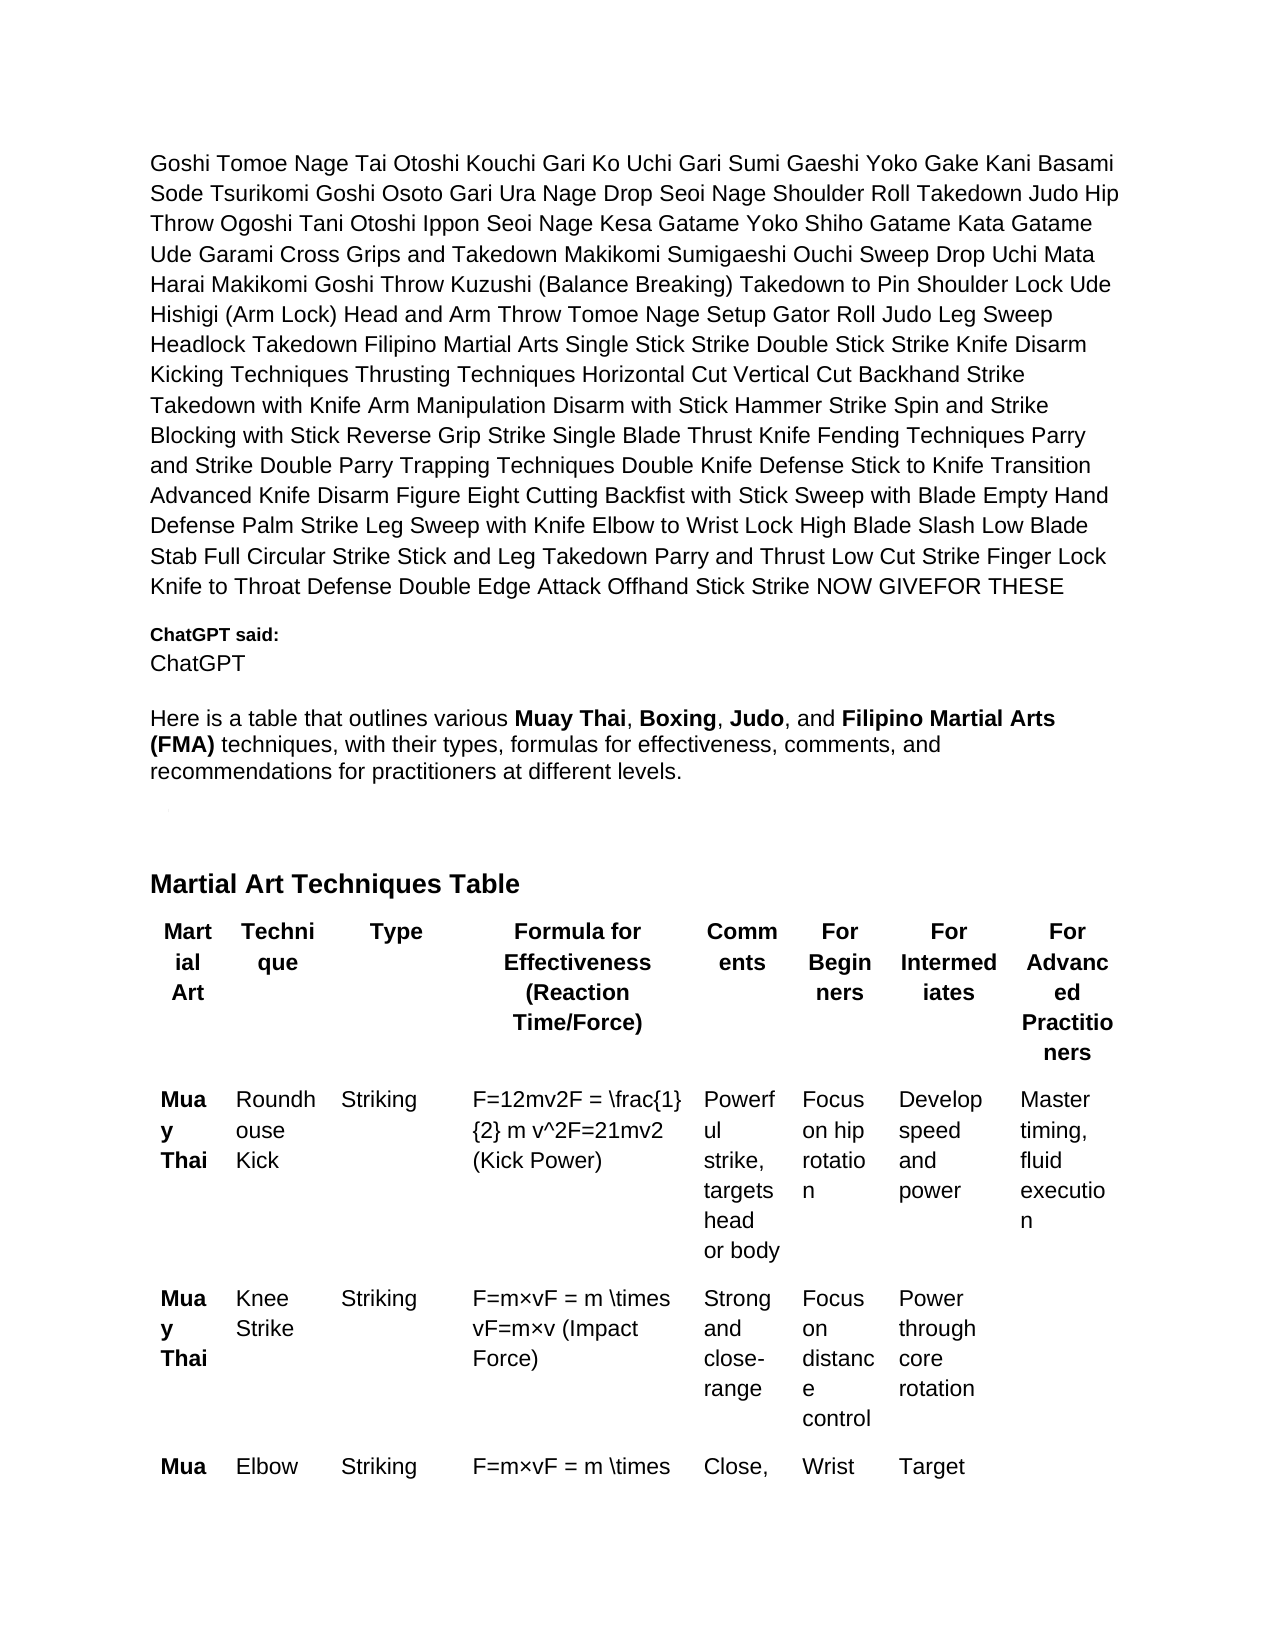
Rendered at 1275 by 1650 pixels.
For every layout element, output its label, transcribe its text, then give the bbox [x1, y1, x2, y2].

table_header Formula for Effectiveness (Reaction Time/Force) [462, 908, 693, 1076]
table_cell Muay Thai [150, 1274, 225, 1442]
table_cell Powerful strike, targets head or body [693, 1076, 792, 1274]
table_cell Strong and close-range [693, 1274, 792, 1442]
table_header Comments [693, 908, 792, 1076]
table_cell Close, [693, 1442, 792, 1500]
table_cell Muay Thai [150, 1076, 225, 1274]
table_cell Develop speed and power [888, 1076, 1010, 1274]
table_cell Focus on hip rotation [792, 1076, 888, 1274]
table_cell Striking [330, 1076, 462, 1274]
table_cell Striking [330, 1274, 462, 1442]
subtitle ChatGPT said: [150, 624, 1125, 646]
table_cell Elbow [225, 1442, 330, 1500]
table_header Technique [225, 908, 330, 1076]
table_cell F=m×vF = m \times [462, 1442, 693, 1500]
table_header Type [330, 908, 462, 1076]
table_cell Mua [150, 1442, 225, 1500]
table_cell Roundhouse Kick [225, 1076, 330, 1274]
table_cell [1010, 1274, 1125, 1442]
table_header For Advanced Practitioners [1010, 908, 1125, 1076]
table_cell Striking [330, 1442, 462, 1500]
table_cell [1010, 1442, 1125, 1500]
text Here is a table that outlines various Muay Thai, Boxing, Judo, and Filipino Martial Arts (FMA) techniques, with their types, formulas for effectiveness, comments, and recommendations for practitioners at different levels. [150, 705, 1125, 784]
table_cell F=12mv2F = \frac{1}{2} m v^2F=21​mv2 (Kick Power) [462, 1076, 693, 1274]
table_cell Target [888, 1442, 1010, 1500]
table_header Martial Art [150, 908, 225, 1076]
table_cell Focus on distance control [792, 1274, 888, 1442]
table_header For Beginners [792, 908, 888, 1076]
table_cell Power through core rotation [888, 1274, 1010, 1442]
table_header For Intermediates [888, 908, 1010, 1076]
table_cell Wrist [792, 1442, 888, 1500]
text Goshi Tomoe Nage Tai Otoshi Kouchi Gari Ko Uchi Gari Sumi Gaeshi Yoko Gake Kani Basami Sode Tsurikomi Goshi Osoto Gari Ura Nage Drop Seoi Nage Shoulder Roll Takedown Judo Hip Throw Ogoshi Tani Otoshi Ippon Seoi Nage Kesa Gatame Yoko Shiho Gatame Kata Gatame Ude Garami Cross Grips and Takedown Makikomi Sumigaeshi Ouchi Sweep Drop Uchi Mata Harai Makikomi Goshi Throw Kuzushi (Balance Breaking) Takedown to Pin Shoulder Lock Ude Hishigi (Arm Lock) Head and Arm Throw Tomoe Nage Setup Gator Roll Judo Leg Sweep Headlock Takedown Filipino Martial Arts Single Stick Strike Double Stick Strike Knife Disarm Kicking Techniques Thrusting Techniques Horizontal Cut Vertical Cut Backhand Strike Takedown with Knife Arm Manipulation Disarm with Stick Hammer Strike Spin and Strike Blocking with Stick Reverse Grip Strike Single Blade Thrust Knife Fending Techniques Parry and Strike Double Parry Trapping Techniques Double Knife Defense Stick to Knife Transition Advanced Knife Disarm Figure Eight Cutting Backfist with Stick Sweep with Blade Empty Hand Defense Palm Strike Leg Sweep with Knife Elbow to Wrist Lock High Blade Slash Low Blade Stab Full Circular Strike Stick and Leg Takedown Parry and Thrust Low Cut Strike Finger Lock Knife to Throat Defense Double Edge Attack Offhand Stick Strike NOW GIVEFOR THESE [150, 150, 1125, 599]
table_cell F=m×vF = m \times vF=m×v (Impact Force) [462, 1274, 693, 1442]
table_cell Master timing, fluid execution [1010, 1076, 1125, 1274]
text ChatGPT [150, 650, 1125, 676]
table_cell Knee Strike [225, 1274, 330, 1442]
subtitle Martial Art Techniques Table [150, 868, 1125, 899]
